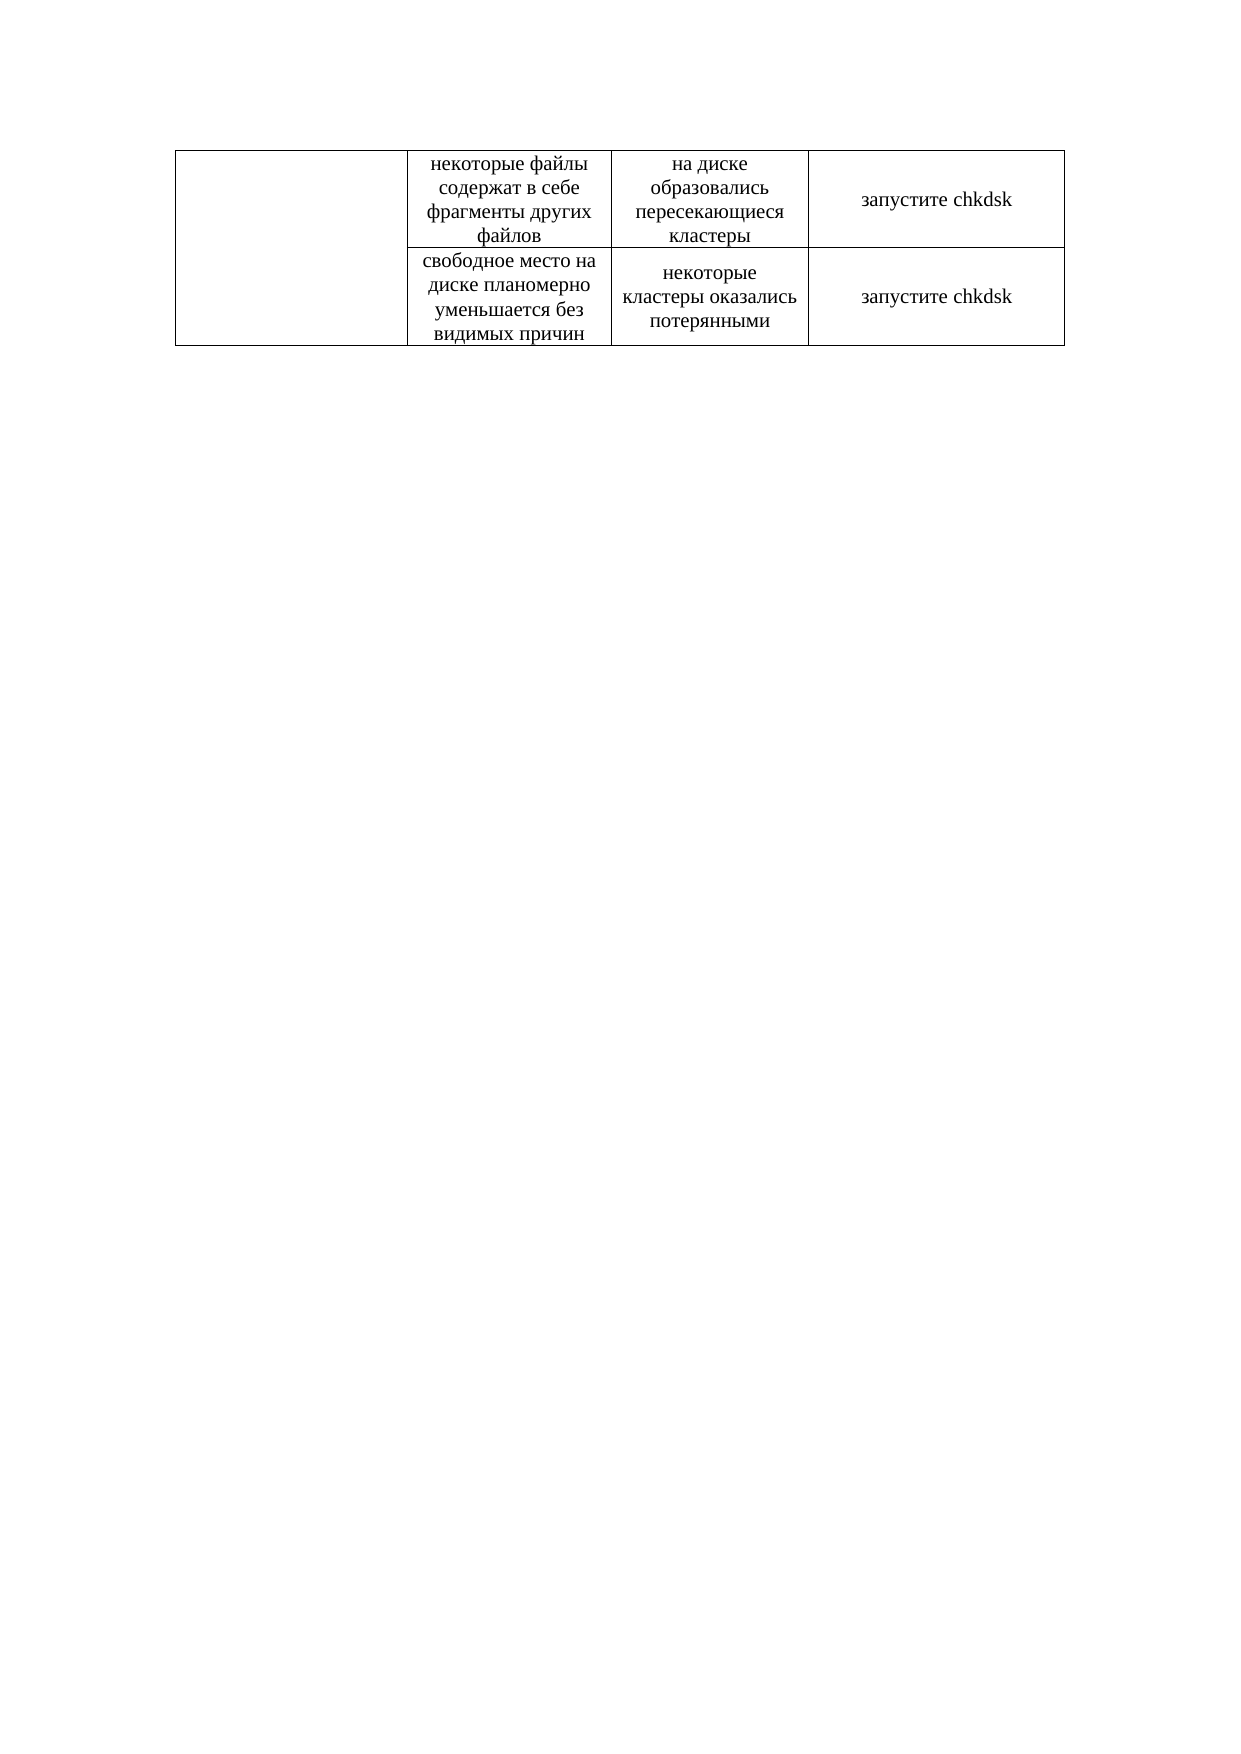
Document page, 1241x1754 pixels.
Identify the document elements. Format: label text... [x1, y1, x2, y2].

table_cell запустите chkdsk [809, 151, 1064, 247]
table_cell некоторые кластеры оказались потерянными [612, 248, 808, 344]
table_cell свободное место на диске планомерно уменьшается без видимых причин [408, 248, 611, 344]
table_cell некоторые файлы содержат в себе фрагменты других файлов [408, 151, 611, 247]
table_cell на диске образовались пересекающиеся кластеры [612, 151, 808, 247]
table_cell [176, 151, 407, 344]
table_cell запустите chkdsk [809, 248, 1064, 344]
